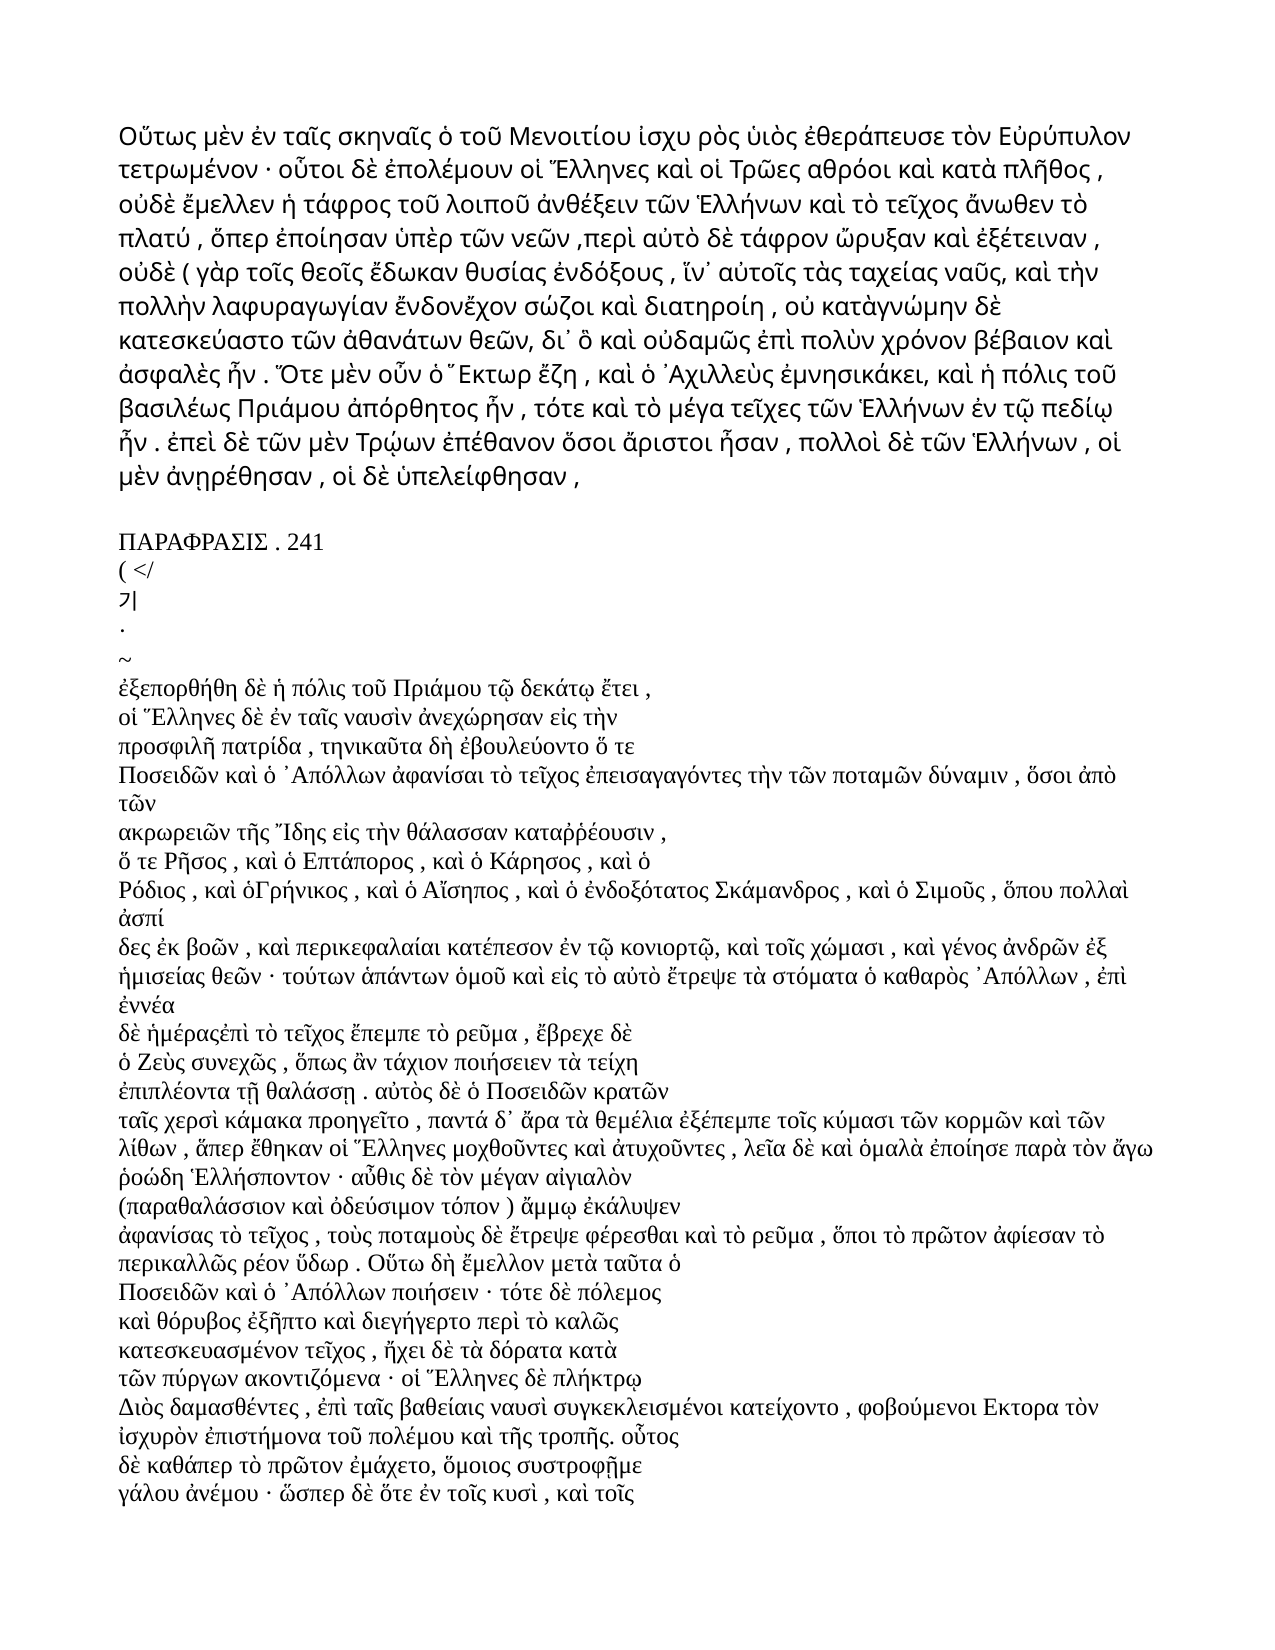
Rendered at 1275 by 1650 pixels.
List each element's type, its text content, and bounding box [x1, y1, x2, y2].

text ταῖς χερσὶ κάμακα προηγεῖτο , παντά δ᾽ ἄρα τὰ θεμέλια ἐξέπεμπε τοῖς κύμασι τῶν κορμῶν καὶ τῶν [118, 1105, 1157, 1133]
text ὁ Ζεὺς συνεχῶς , ὅπως ἂν τάχιον ποιήσειεν τὰ τείχη [118, 1047, 1157, 1076]
text ἐξεπορθήθη δὲ ἡ πόλις τοῦ Πριάμου τῷ δεκάτῳ ἔτει , [118, 673, 1157, 702]
text ἐπιπλέοντα τῇ θαλάσσῃ . αὐτὸς δὲ ὁ Ποσειδῶν κρατῶν [118, 1076, 1157, 1105]
text ~ [118, 645, 1157, 673]
text δὲ ἡμέραςἐπὶ τὸ τεῖχος ἔπεμπε τὸ ρεῦμα , ἔβρεχε δὲ [118, 1018, 1157, 1047]
text καὶ θόρυβος ἐξῆπτο καὶ διεγήγερτο περὶ τὸ καλῶς [118, 1306, 1157, 1335]
text ακρωρειῶν τῆς Ἴδης εἰς τὴν θάλασσαν καταῤῥέουσιν , [118, 817, 1157, 846]
text ὅ τε Ρῆσος , καὶ ὁ Επτάπορος , καὶ ὁ Κάρησος , καὶ ὁ [118, 846, 1157, 875]
text τῶν πύργων ακοντιζόμενα · οἱ Ἕλληνες δὲ πλήκτρῳ [118, 1363, 1157, 1392]
text Ποσειδῶν καὶ ὁ ᾿Απόλλων ποιήσειν · τότε δὲ πόλεμος [118, 1277, 1157, 1306]
text ( </ [118, 556, 1157, 584]
text Διὸς δαμασθέντες , ἐπὶ ταῖς βαθείαις ναυσὶ συγκεκλεισμένοι κατείχοντο , φοβούμενοι Εκτορα τὸν ἰσχυρὸν ἐπιστήμονα τοῦ πολέμου καὶ τῆς τροπῆς. οὗτος [118, 1392, 1157, 1450]
text Οὕτως μὲν ἐν ταῖς σκηναῖς ὁ τοῦ Μενοιτίου ἰσχυ ρὸς ὑιὸς ἐθεράπευσε τὸν Εὐρύπυλον τετρωμένον · οὗτοι δὲ ἐπολέμουν οἱ Ἕλληνες καὶ οἱ Τρῶες αθρόοι καὶ κατὰ πλῆθος , οὐδὲ ἔμελλεν ἡ τάφρος τοῦ λοιποῦ ἀνθέξειν τῶν Ἑλλήνων καὶ τὸ τεῖχος ἄνωθεν τὸ πλατύ , ὅπερ ἐποίησαν ὑπὲρ τῶν νεῶν ,περὶ αὐτὸ δὲ τάφρον ὤρυξαν καὶ ἐξέτειναν , οὐδὲ ( γὰρ τοῖς θεοῖς ἔδωκαν θυσίας ἐνδόξους , ἵν᾿ αὐτοῖς τὰς ταχείας ναῦς, καὶ τὴν πολλὴν λαφυραγωγίαν ἔνδονἔχον σώζοι καὶ διατηροίη , οὐ κατὰγνώμην δὲ κατεσκεύαστο τῶν ἀθανάτων θεῶν, δι᾿ ὃ καὶ οὐδαμῶς ἐπὶ πολὺν χρόνον βέβαιον καὶ ἀσφαλὲς ἦν . Ὅτε μὲν οὖν ὁ῞Εκτωρ ἔζη , καὶ ὁ ᾿Αχιλλεὺς ἐμνησικάκει, καὶ ἡ πόλις τοῦ βασιλέως Πριάμου ἀπόρθητος ἦν , τότε καὶ τὸ μέγα τεῖχες τῶν Ἑλλήνων ἐν τῷ πεδίῳ ἦν . ἐπεὶ δὲ τῶν μὲν Τρῴων ἐπέθανον ὅσοι ἄριστοι ἦσαν , πολλοὶ δὲ τῶν Ἑλλήνων , οἱ μὲν ἀνῃρέθησαν , οἱ δὲ ὑπελείφθησαν , [118, 118, 1157, 493]
text προσφιλῆ πατρίδα , τηνικαῦτα δὴ ἐβουλεύοντο ὅ τε [118, 731, 1157, 760]
text · [118, 616, 1157, 645]
text Ποσειδῶν καὶ ὁ ᾿Απόλλων ἀφανίσαι τὸ τεῖχος ἐπεισαγαγόντες τὴν τῶν ποταμῶν δύναμιν , ὅσοι ἀπὸ τῶν [118, 760, 1157, 817]
text ΠΑΡΑΦΡΑΣΙΣ . 241 [118, 527, 1157, 556]
text ῥοώδη Ἑλλήσποντον · αὖθις δὲ τὸν μέγαν αἰγιαλὸν [118, 1162, 1157, 1191]
text λίθων , ἅπερ ἔθηκαν οἱ Ἕλληνες μοχθοῦντες καὶ ἀτυχοῦντες , λεῖα δὲ καὶ ὁμαλὰ ἐποίησε παρὰ τὸν ἄγω [118, 1133, 1157, 1162]
text ἀφανίσας τὸ τεῖχος , τοὺς ποταμοὺς δὲ ἔτρεψε φέρεσθαι καὶ τὸ ρεῦμα , ὅποι τὸ πρῶτον ἀφίεσαν τὸ περικαλλῶς ρέον ὕδωρ . Οὕτω δὴ ἔμελλον μετὰ ταῦτα ὁ [118, 1220, 1157, 1277]
text 기 [118, 584, 1157, 616]
text οἱ Ἕλληνες δὲ ἐν ταῖς ναυσὶν ἀνεχώρησαν εἰς τὴν [118, 702, 1157, 731]
text δες ἐκ βοῶν , καὶ περικεφαλαίαι κατέπεσον ἐν τῷ κονιορτῷ, καὶ τοῖς χώμασι , καὶ γένος ἀνδρῶν ἐξ ἡμισείας θεῶν · τούτων ἁπάντων ὁμοῦ καὶ εἰς τὸ αὐτὸ ἔτρεψε τὰ στόματα ὁ καθαρὸς ᾿Απόλλων , ἐπὶ ἐννέα [118, 932, 1157, 1018]
text δὲ καθάπερ τὸ πρῶτον ἐμάχετο, ὅμοιος συστροφῇμε [118, 1450, 1157, 1478]
text (παραθαλάσσιον καὶ ὀδεύσιμον τόπον ) ἄμμῳ ἐκάλυψεν [118, 1191, 1157, 1220]
text γάλου ἀνέμου · ὥσπερ δὲ ὅτε ἐν τοῖς κυσὶ , καὶ τοῖς [118, 1478, 1157, 1507]
text κατεσκευασμένον τεῖχος , ἤχει δὲ τὰ δόρατα κατὰ [118, 1335, 1157, 1363]
text Ρόδιος , καὶ ὁΓρήνικος , καὶ ὁ Αἴσηπος , καὶ ὁ ἐνδοξότατος Σκάμανδρος , καὶ ὁ Σιμοῦς , ὅπου πολλαὶ ἀσπί [118, 875, 1157, 932]
